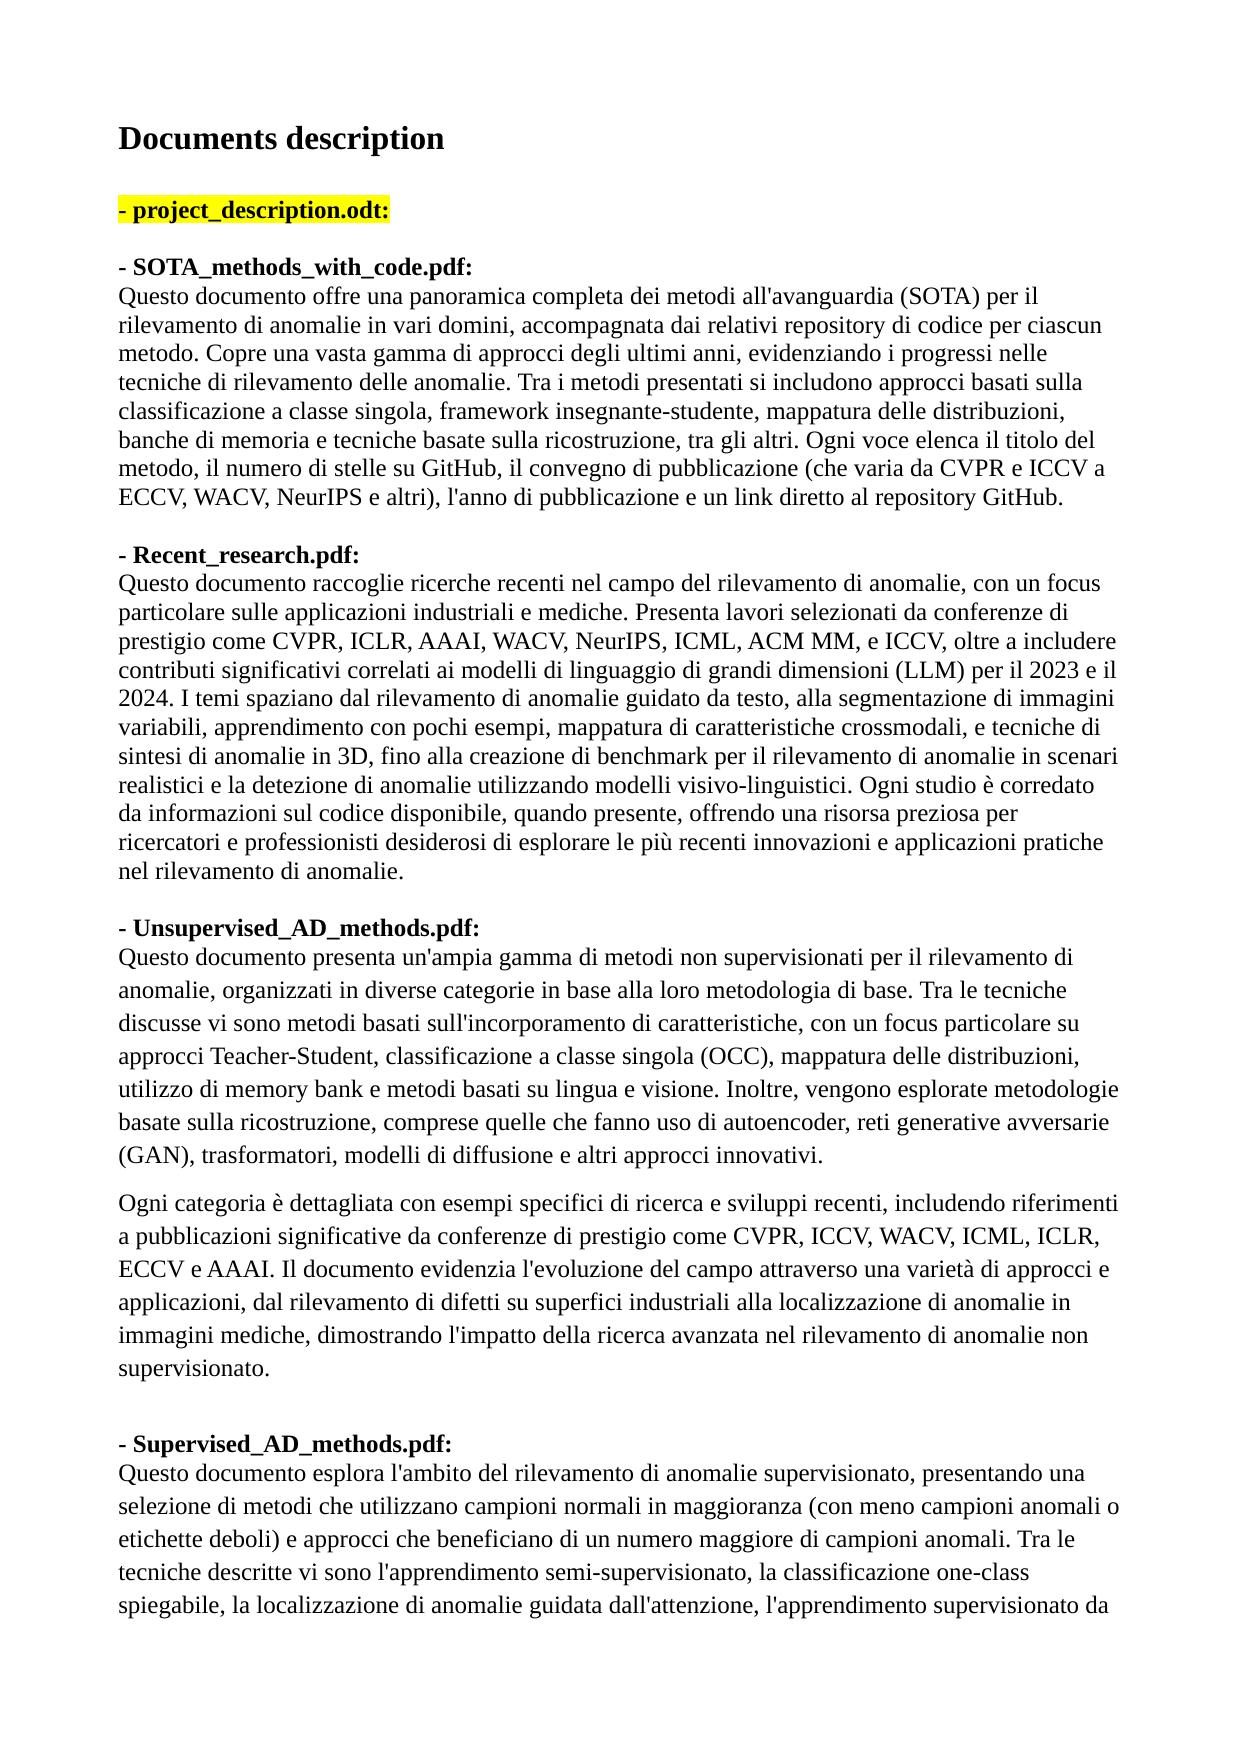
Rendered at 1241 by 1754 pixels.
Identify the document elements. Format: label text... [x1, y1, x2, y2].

text - project_description.odt: [118, 195, 1122, 223]
text Ogni categoria è dettagliata con esempi specifici di ricerca e sviluppi recenti, includendo riferimenti a pubblicazioni significative da conferenze di prestigio come CVPR, ICCV, WACV, ICML, ICLR, ECCV e AAAI. Il documento evidenzia l'evoluzione del campo attraverso una varietà di approcci e applicazioni, dal rilevamento di difetti su superfici industriali alla localizzazione di anomalie in immagini mediche, dimostrando l'impatto della ricerca avanzata nel rilevamento di anomalie non supervisionato. [118, 1188, 1122, 1382]
text Questo documento esplora l'ambito del rilevamento di anomalie supervisionato, presentando una selezione di metodi che utilizzano campioni normali in maggioranza (con meno campioni anomali o etichette deboli) e approcci che beneficiano di un numero maggiore di campioni anomali. Tra le tecniche descritte vi sono l'apprendimento semi-supervisionato, la classificazione one-class spiegabile, la localizzazione di anomalie guidata dall'attenzione, l'apprendimento supervisionato da [118, 1458, 1122, 1619]
text Questo documento offre una panoramica completa dei metodi all'avanguardia (SOTA) per il rilevamento di anomalie in vari domini, accompagnata dai relativi repository di codice per ciascun metodo. Copre una vasta gamma di approcci degli ultimi anni, evidenziando i progressi nelle tecniche di rilevamento delle anomalie. Tra i metodi presentati si includono approcci basati sulla classificazione a classe singola, framework insegnante-studente, mappatura delle distribuzioni, banche di memoria e tecniche basate sulla ricostruzione, tra gli altri. Ogni voce elenca il titolo del metodo, il numero di stelle su GitHub, il convegno di pubblicazione (che varia da CVPR e ICCV a ECCV, WACV, NeurIPS e altri), l'anno di pubblicazione e un link diretto al repository GitHub. [118, 281, 1122, 511]
text - Supervised_AD_methods.pdf: [118, 1429, 1122, 1458]
text Questo documento raccoglie ricerche recenti nel campo del rilevamento di anomalie, con un focus particolare sulle applicazioni industriali e mediche. Presenta lavori selezionati da conferenze di prestigio come CVPR, ICLR, AAAI, WACV, NeurIPS, ICML, ACM MM, e ICCV, oltre a includere contributi significativi correlati ai modelli di linguaggio di grandi dimensioni (LLM) per il 2023 e il 2024. I temi spaziano dal rilevamento di anomalie guidato da testo, alla segmentazione di immagini variabili, apprendimento con pochi esempi, mappatura di caratteristiche crossmodali, e tecniche di sintesi di anomalie in 3D, fino alla creazione di benchmark per il rilevamento di anomalie in scenari realistici e la detezione di anomalie utilizzando modelli visivo-linguistici. Ogni studio è corredato da informazioni sul codice disponibile, quando presente, offrendo una risorsa preziosa per ricercatori e professionisti desiderosi di esplorare le più recenti innovazioni e applicazioni pratiche nel rilevamento di anomalie. [118, 568, 1122, 885]
text - Recent_research.pdf: [118, 540, 1122, 568]
text - SOTA_methods_with_code.pdf: [118, 252, 1122, 281]
text Documents description [118, 118, 1122, 156]
text Questo documento presenta un'ampia gamma di metodi non supervisionati per il rilevamento di anomalie, organizzati in diverse categorie in base alla loro metodologia di base. Tra le tecniche discusse vi sono metodi basati sull'incorporamento di caratteristiche, con un focus particolare su approcci Teacher-Student, classificazione a classe singola (OCC), mappatura delle distribuzioni, utilizzo di memory bank e metodi basati su lingua e visione. Inoltre, vengono esplorate metodologie basate sulla ricostruzione, comprese quelle che fanno uso di autoencoder, reti generative avversarie (GAN), trasformatori, modelli di diffusione e altri approcci innovativi. [118, 942, 1122, 1169]
text - Unsupervised_AD_methods.pdf: [118, 913, 1122, 942]
